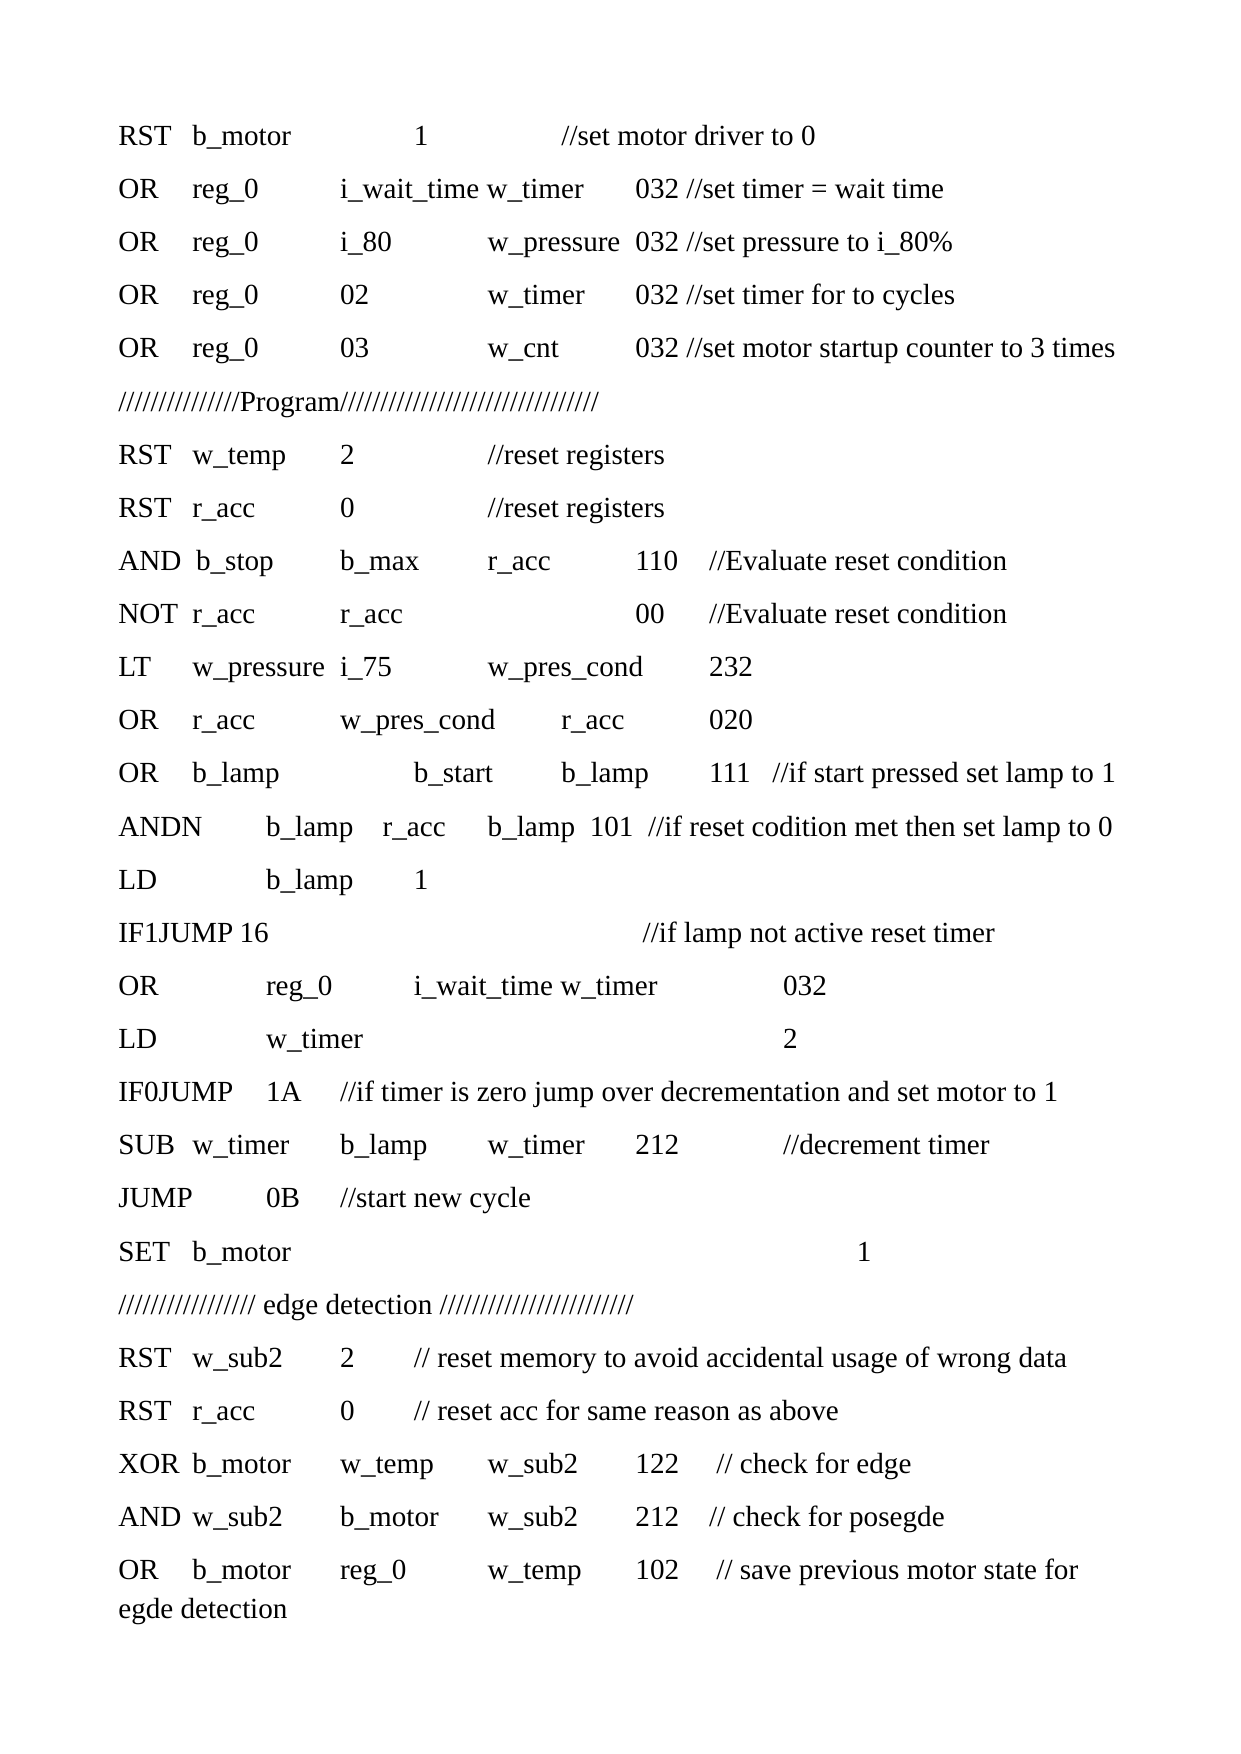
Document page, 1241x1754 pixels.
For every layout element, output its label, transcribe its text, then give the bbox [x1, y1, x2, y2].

text XOR b_motor w_temp w_sub2 122 // check for edge [118, 1446, 1122, 1480]
text ///////////////// edge detection //////////////////////// [118, 1287, 1122, 1320]
text OR reg_0 03 w_cnt 032 //set motor startup counter to 3 times [118, 331, 1122, 364]
text RST r_acc 0 // reset acc for same reason as above [118, 1393, 1122, 1427]
text NOT r_acc r_acc 00 //Evaluate reset condition [118, 596, 1122, 630]
text SUB w_timer b_lamp w_timer 212 //decrement timer [118, 1127, 1122, 1161]
text LT w_pressure i_75 w_pres_cond 232 [118, 649, 1122, 683]
text RST w_sub2 2 // reset memory to avoid accidental usage of wrong data [118, 1340, 1122, 1373]
text OR b_motor reg_0 w_temp 102 // save previous motor state for egde detection [118, 1552, 1122, 1624]
text RST r_acc 0 //reset registers [118, 490, 1122, 523]
text OR reg_0 i_wait_time w_timer 032 //set timer = wait time [118, 171, 1122, 205]
text LD b_lamp 1 [118, 862, 1122, 895]
text IF0JUMP 1A //if timer is zero jump over decrementation and set motor to 1 [118, 1074, 1122, 1108]
text LD w_timer 2 [118, 1021, 1122, 1055]
text OR reg_0 i_wait_time w_timer 032 [118, 968, 1122, 1002]
text ///////////////Program//////////////////////////////// [118, 384, 1122, 417]
text RST b_motor 1 //set motor driver to 0 [118, 118, 1122, 152]
text OR b_lamp b_start b_lamp 111 //if start pressed set lamp to 1 [118, 756, 1122, 789]
text RST w_temp 2 //reset registers [118, 437, 1122, 470]
text ANDN b_lamp r_acc b_lamp 101 //if reset codition met then set lamp to 0 [118, 809, 1122, 842]
text IF1JUMP 16 //if lamp not active reset timer [118, 915, 1122, 948]
text AND b_stop b_max r_acc 110 //Evaluate reset condition [118, 543, 1122, 577]
text OR reg_0 i_80 w_pressure 032 //set pressure to i_80% [118, 224, 1122, 258]
text OR reg_0 02 w_timer 032 //set timer for to cycles [118, 277, 1122, 311]
text AND w_sub2 b_motor w_sub2 212 // check for posegde [118, 1499, 1122, 1533]
text SET b_motor 1 [118, 1234, 1122, 1267]
text JUMP 0B //start new cycle [118, 1181, 1122, 1214]
text OR r_acc w_pres_cond r_acc 020 [118, 702, 1122, 736]
